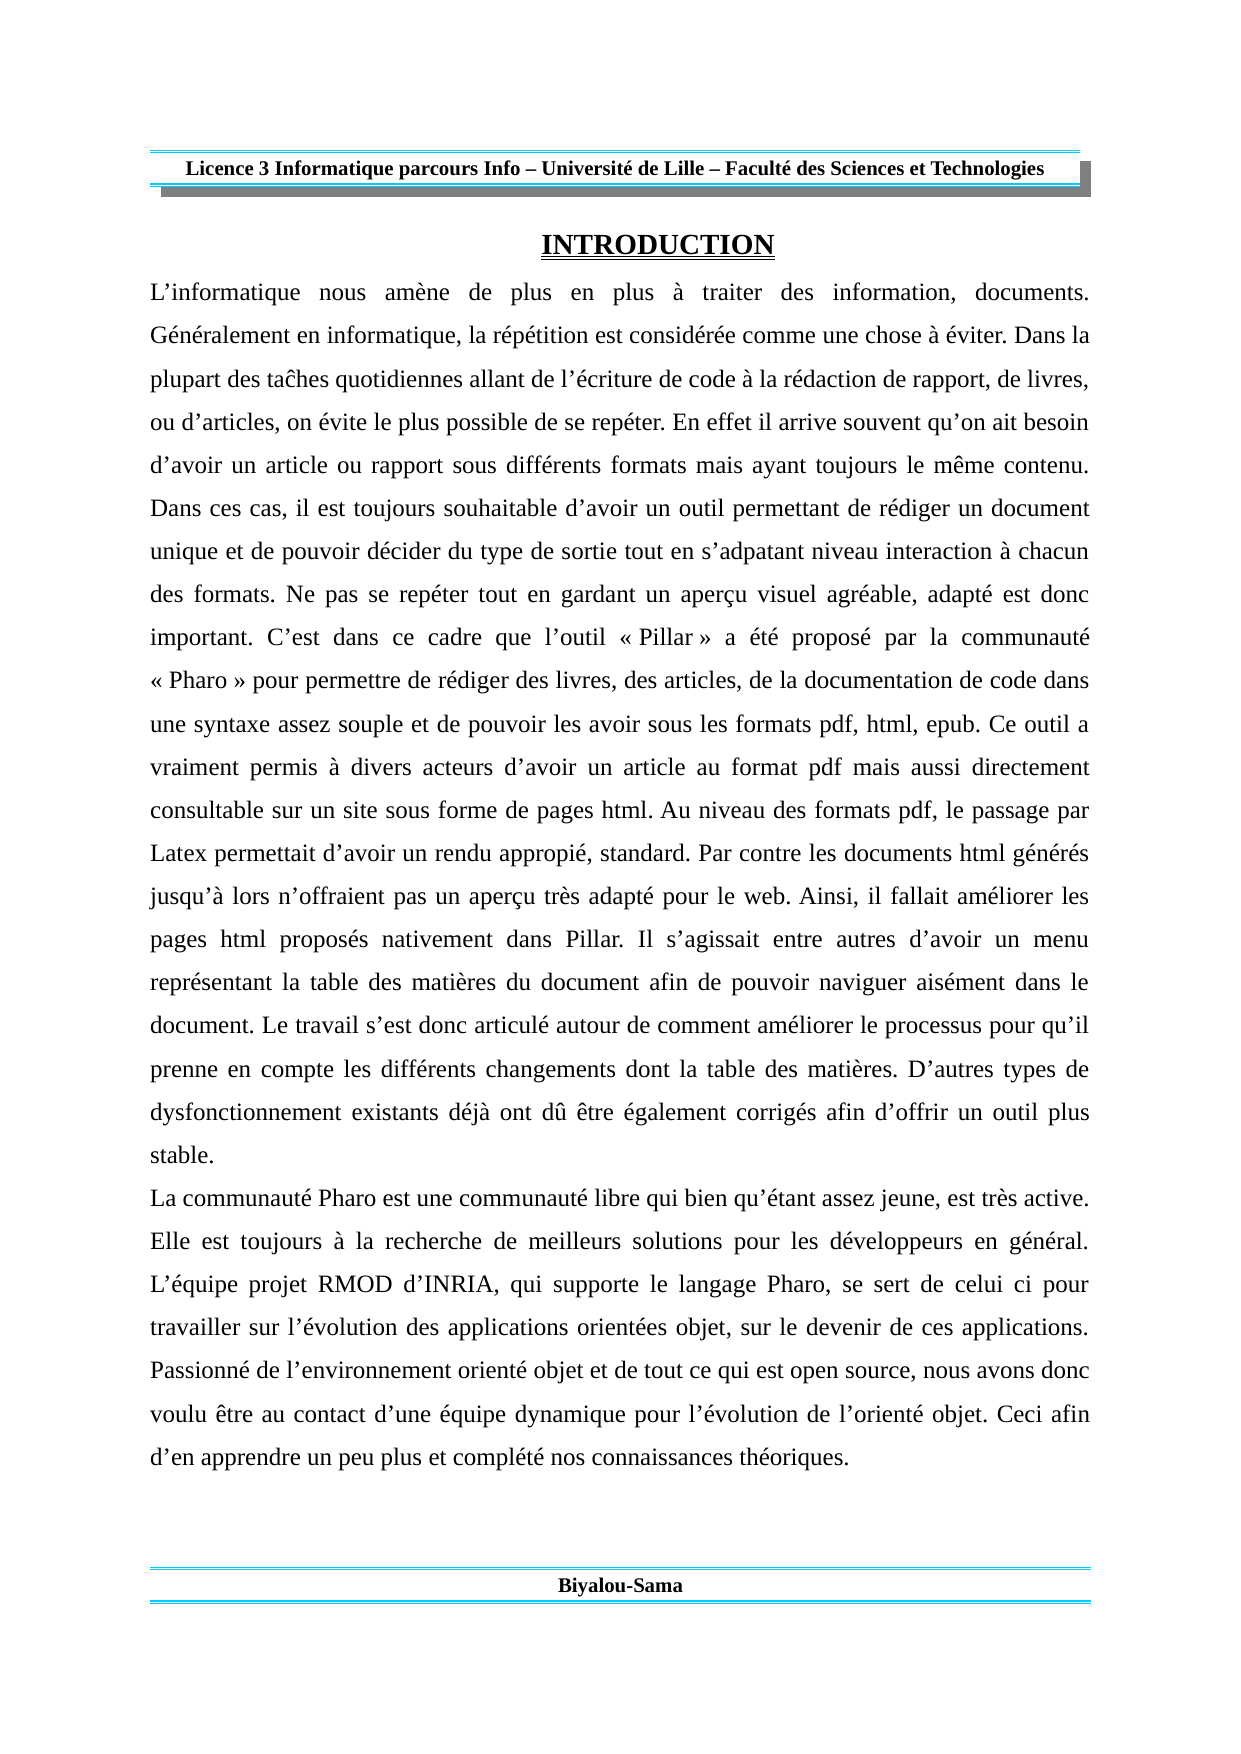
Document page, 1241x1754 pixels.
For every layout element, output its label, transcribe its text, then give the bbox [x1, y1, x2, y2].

text L’informatique nous amène de plus en plus à traiter des information, documents. Généralement en informatique, la répétition est considérée comme une chose à éviter. Dans la plupart des taĉhes quotidiennes allant de l’écriture de code à la rédaction de rapport, de livres, ou d’articles, on évite le plus possible de se repéter. En effet il arrive souvent qu’on ait besoin d’avoir un article ou rapport sous différents formats mais ayant toujours le même contenu. Dans ces cas, il est toujours souhaitable d’avoir un outil permettant de rédiger un document unique et de pouvoir décider du type de sortie tout en s’adpatant niveau interaction à chacun des formats. Ne pas se repéter tout en gardant un aperçu visuel agréable, adapté est donc important. C’est dans ce cadre que l’outil « Pillar » a été proposé par la communauté « Pharo » pour permettre de rédiger des livres, des articles, de la documentation de code dans une syntaxe assez souple et de pouvoir les avoir sous les formats pdf, html, epub. Ce outil a vraiment permis à divers acteurs d’avoir un article au format pdf mais aussi directement consultable sur un site sous forme de pages html. Au niveau des formats pdf, le passage par Latex permettait d’avoir un rendu appropié, standard. Par contre les documents html générés jusqu’à lors n’offraient pas un aperçu très adapté pour le web. Ainsi, il fallait améliorer les pages html proposés nativement dans Pillar. Il s’agissait entre autres d’avoir un menu représentant la table des matières du document afin de pouvoir naviguer aisément dans le document. Le travail s’est donc articulé autour de comment améliorer le processus pour qu’il prenne en compte les différents changements dont la table des matières. D’autres types de dysfonctionnement existants déjà ont dû être également corrigés afin d’offrir un outil plus stable. [150, 277, 1091, 1169]
text La communauté Pharo est une communauté libre qui bien qu’étant assez jeune, est très active. Elle est toujours à la recherche de meilleurs solutions pour les développeurs en général. L’équipe projet RMOD d’INRIA, qui supporte le langage Pharo, se sert de celui ci pour travailler sur l’évolution des applications orientées objet, sur le devenir de ces applications. Passionné de l’environnement orienté objet et de tout ce qui est open source, nous avons donc voulu être au contact d’une équipe dynamique pour l’évolution de l’orienté objet. Ceci afin d’en apprendre un peu plus et complété nos connaissances théoriques. [150, 1183, 1091, 1471]
list INTRODUCTION [187, 227, 1091, 261]
